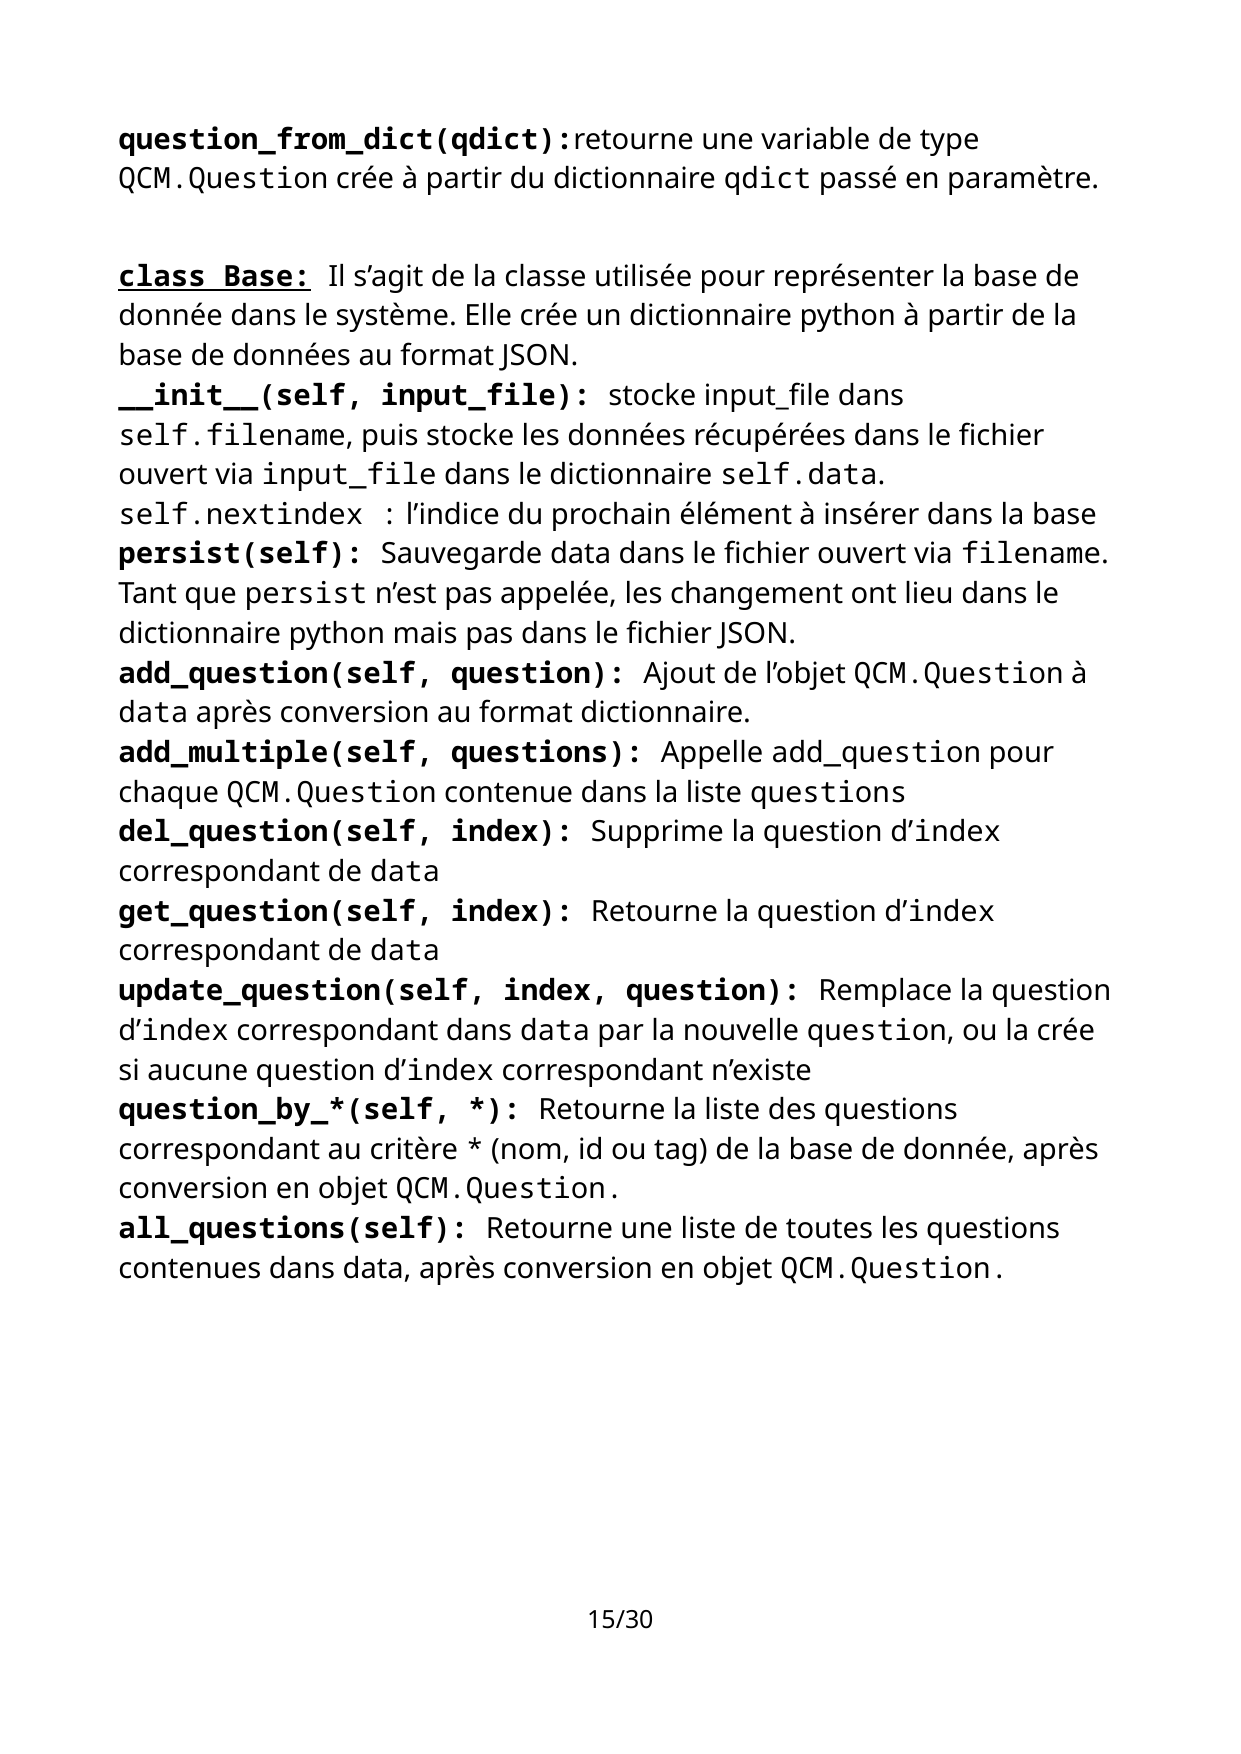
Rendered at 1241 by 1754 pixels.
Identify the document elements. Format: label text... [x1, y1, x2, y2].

text __init__(self, input_file): stocke input_file dans self.filename, puis stocke les données récupérées dans le fichier ouvert via input_file dans le dictionnaire self.data. self.nextindex : l’indice du prochain élément à insérer dans la base persist(self): Sauvegarde data dans le fichier ouvert via filename. Tant que persist n’est pas appelée, les changement ont lieu dans le dictionnaire python mais pas dans le fichier JSON. add_question(self, question): Ajout de l’objet QCM.Question à data après conversion au format dictionnaire. add_multiple(self, questions): Appelle add_question pour chaque QCM.Question contenue dans la liste questions del_question(self, index): Supprime la question d’index correspondant de data get_question(self, index): Retourne la question d’index correspondant de data update_question(self, index, question): Remplace la question d’index correspondant dans data par la nouvelle question, ou la crée si aucune question d’index correspondant n’existe question_by_*(self, *): Retourne la liste des questions correspondant au critère * (nom, id ou tag) de la base de donnée, après conversion en objet QCM.Question. all_questions(self): Retourne une liste de toutes les questions contenues dans data, après conversion en objet QCM.Question. [118, 374, 1122, 1287]
text class Base: Il s’agit de la classe utilisée pour représenter la base de donnée dans le système. Elle crée un dictionnaire python à partir de la base de données au format JSON. [118, 255, 1122, 374]
text question_from_dict(qdict):retourne une variable de type QCM.Question crée à partir du dictionnaire qdict passé en paramètre. [118, 118, 1122, 197]
